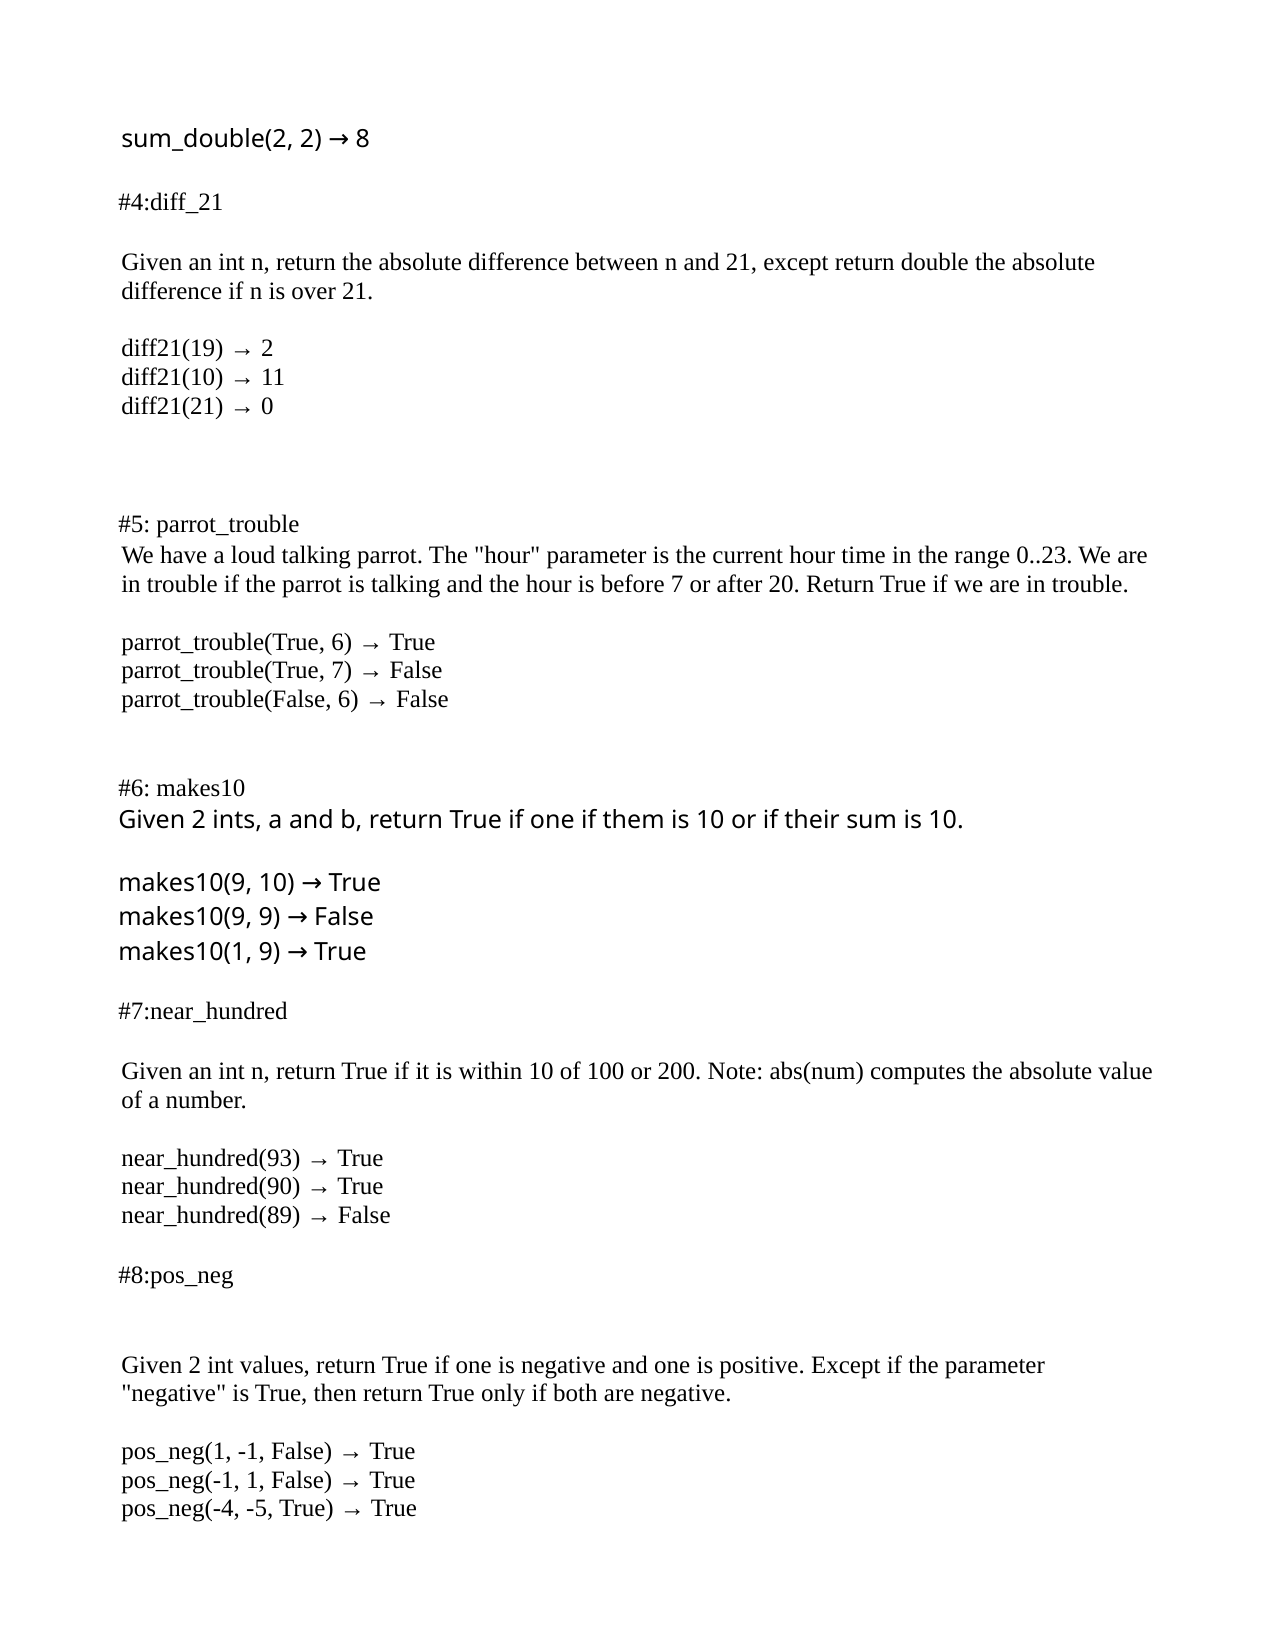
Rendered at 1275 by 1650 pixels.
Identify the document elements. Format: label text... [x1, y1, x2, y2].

table_header Given an int n, return the absolute difference between n and 21, except return double the absolute difference if n is over 21. diff21(19) → 2 diff21(10) → 11 diff21(21) → 0 [118, 244, 1157, 423]
text #5: parrot_trouble [118, 509, 1157, 538]
table_header Given an int n, return True if it is within 10 of 100 or 200. Note: abs(num) computes the absolute value of a number. near_hundred(93) → True near_hundred(90) → True near_hundred(89) → False [118, 1054, 1157, 1232]
table_header sum_double(2, 2) → 8 [118, 118, 1157, 158]
text #8:pos_neg [118, 1261, 1157, 1289]
table_header We have a loud talking parrot. The "hour" parameter is the current hour time in the range 0..23. We are in trouble if the parrot is talking and the hour is before 7 or after 20. Return True if we are in trouble. parrot_trouble(True, 6) → True parrot_trouble(True, 7) → False parrot_trouble(False, 6) → False [118, 538, 1157, 716]
table_header Given 2 int values, return True if one is negative and one is positive. Except if the parameter "negative" is True, then return True only if both are negative. pos_neg(1, -1, False) → True pos_neg(-1, 1, False) → True pos_neg(-4, -5, True) → True [118, 1347, 1157, 1525]
text #7:near_hundred [118, 996, 1157, 1025]
text Given 2 ints, a and b, return True if one if them is 10 or if their sum is 10. makes10(9, 10) → True makes10(9, 9) → False makes10(1, 9) → True [118, 802, 1157, 967]
text #4:diff_21 [118, 187, 1157, 216]
text #6: makes10 [118, 773, 1157, 802]
